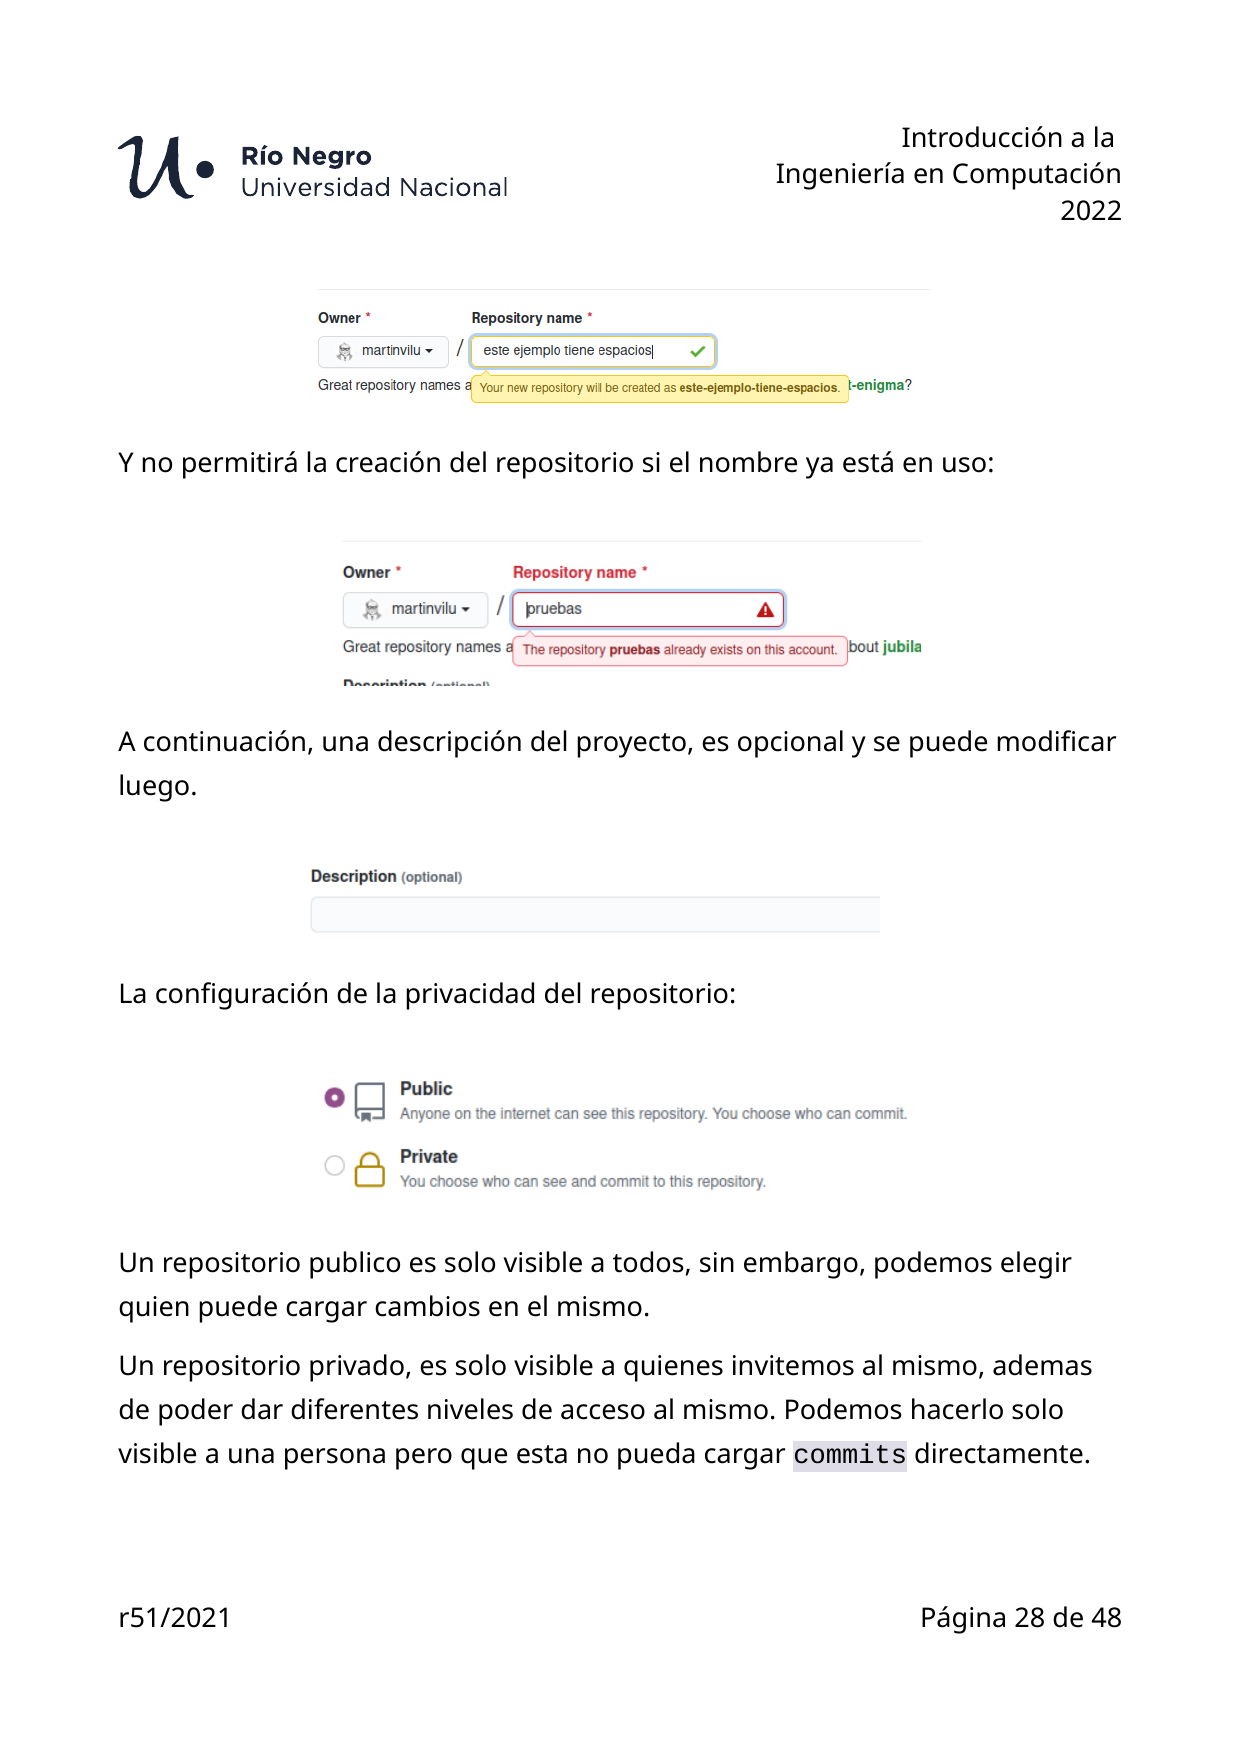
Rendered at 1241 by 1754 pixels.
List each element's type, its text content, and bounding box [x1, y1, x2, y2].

text La configuración de la privacidad del repositorio: [118, 825, 1122, 1012]
picture [319, 531, 922, 686]
text Y no permitirá la creación del repositorio si el nombre ya está en uso: [118, 258, 1122, 480]
text Un repositorio publico es solo visible a todos, sin embargo, podemos elegir quien puede cargar cambios en el mismo. [118, 1034, 1122, 1324]
picture [294, 862, 880, 939]
text A continuación, una descripción del proyecto, es opcional y se puede modificar luego. [118, 502, 1122, 803]
text Un repositorio privado, es solo visible a quienes invitemos al mismo, ademas de poder dar diferentes niveles de acceso al mismo. Podemos hacerlo solo visible a una persona pero que esta no pueda cargar commits directamente. [118, 1346, 1122, 1472]
picture [322, 1063, 919, 1207]
picture [310, 287, 931, 407]
